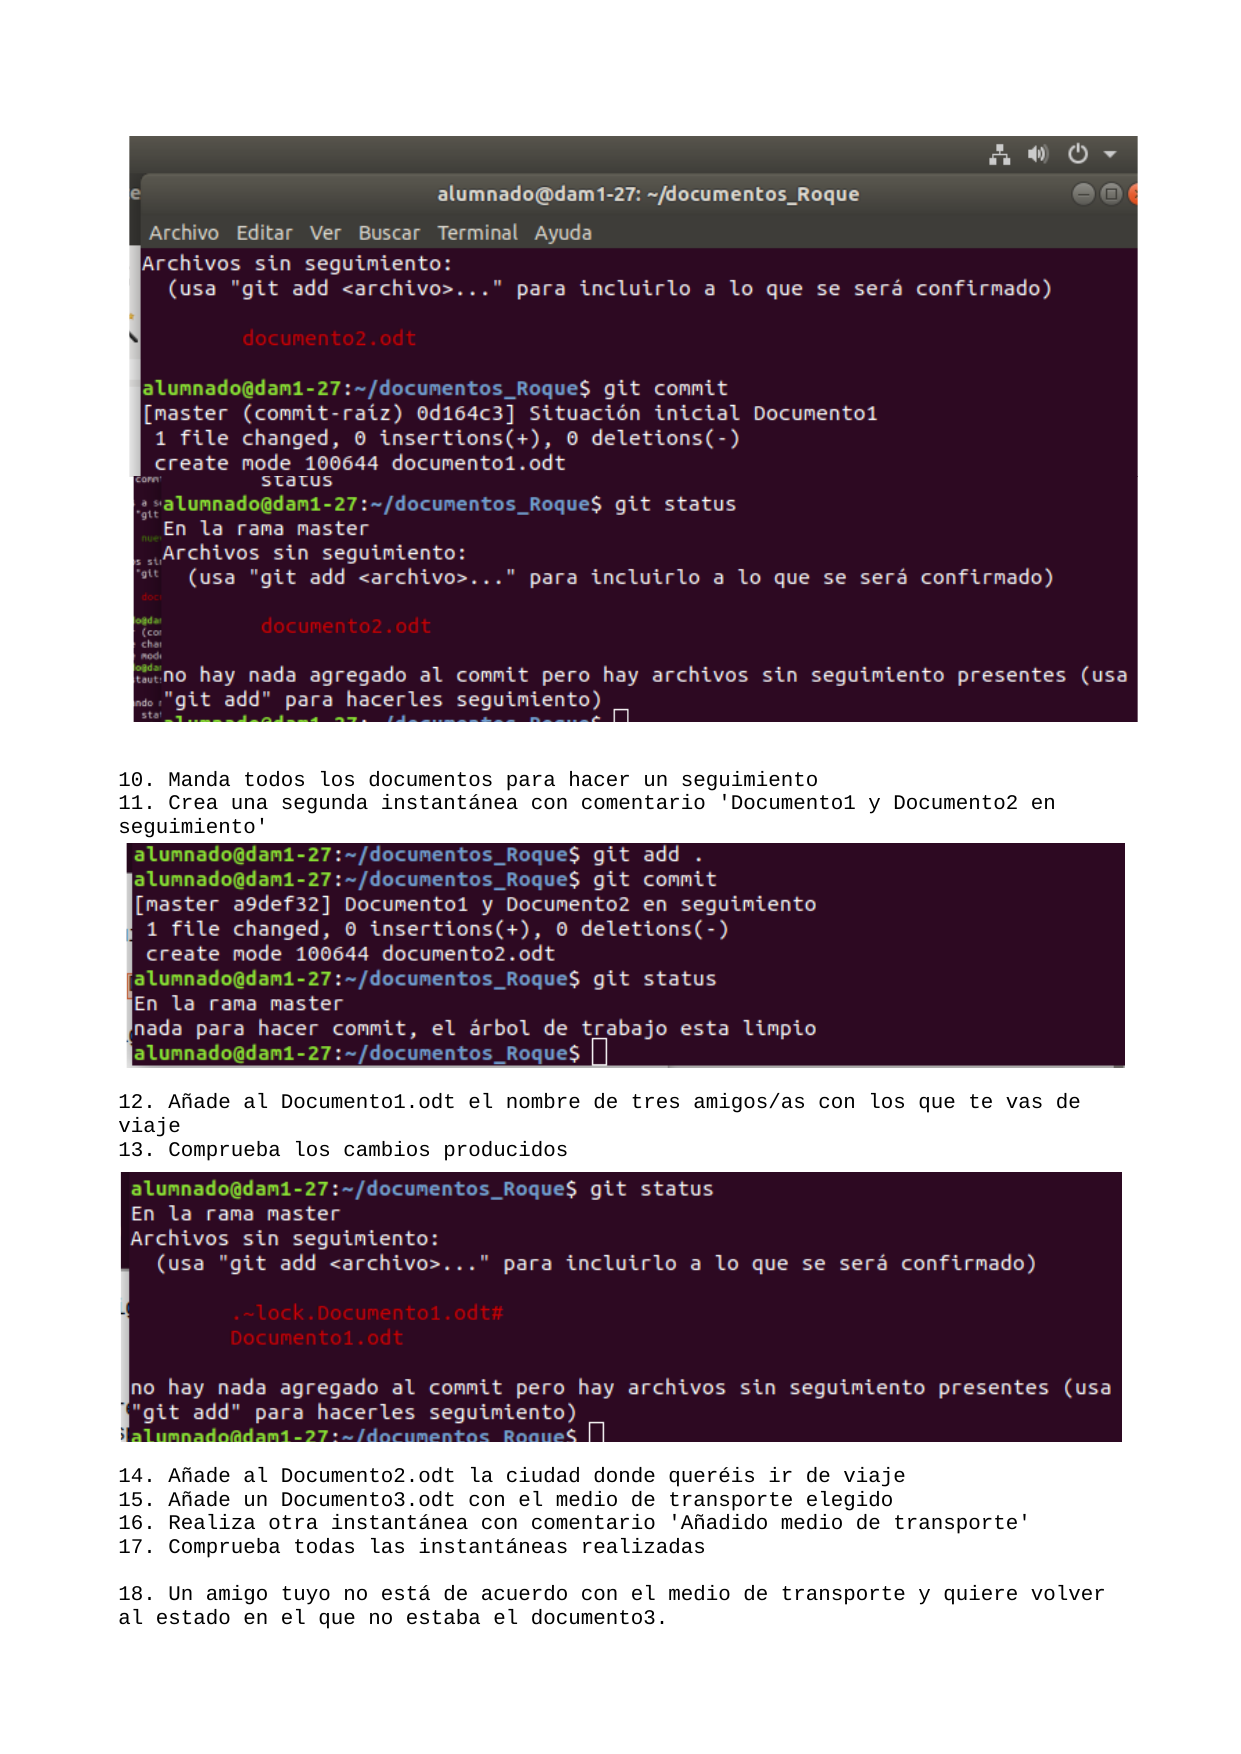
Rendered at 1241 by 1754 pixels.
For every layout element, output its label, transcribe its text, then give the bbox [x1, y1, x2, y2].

text 18. Un amigo tuyo no está de acuerdo con el medio de transporte y quiere volver al estado en el que no estaba el documento3. [118, 1583, 1122, 1630]
text 15. Añade un Documento3.odt con el medio de transporte elegido [118, 1488, 1122, 1512]
text 17. Comprueba todas las instantáneas realizadas [118, 1536, 1122, 1559]
text 13. Comprueba los cambios producidos [118, 1138, 1122, 1162]
text 11. Crea una segunda instantánea con comentario 'Documento1 y Documento2 en seguimiento' [118, 792, 1122, 839]
text 10. Manda todos los documentos para hacer un seguimiento [118, 768, 1122, 792]
text 12. Añade al Documento1.odt el nombre de tres amigos/as con los que te vas de viaje [118, 1091, 1122, 1138]
text 14. Añade al Documento2.odt la ciudad donde queréis ir de viaje [118, 1465, 1122, 1488]
text 16. Realiza otra instantánea con comentario 'Añadido medio de transporte' [118, 1512, 1122, 1536]
